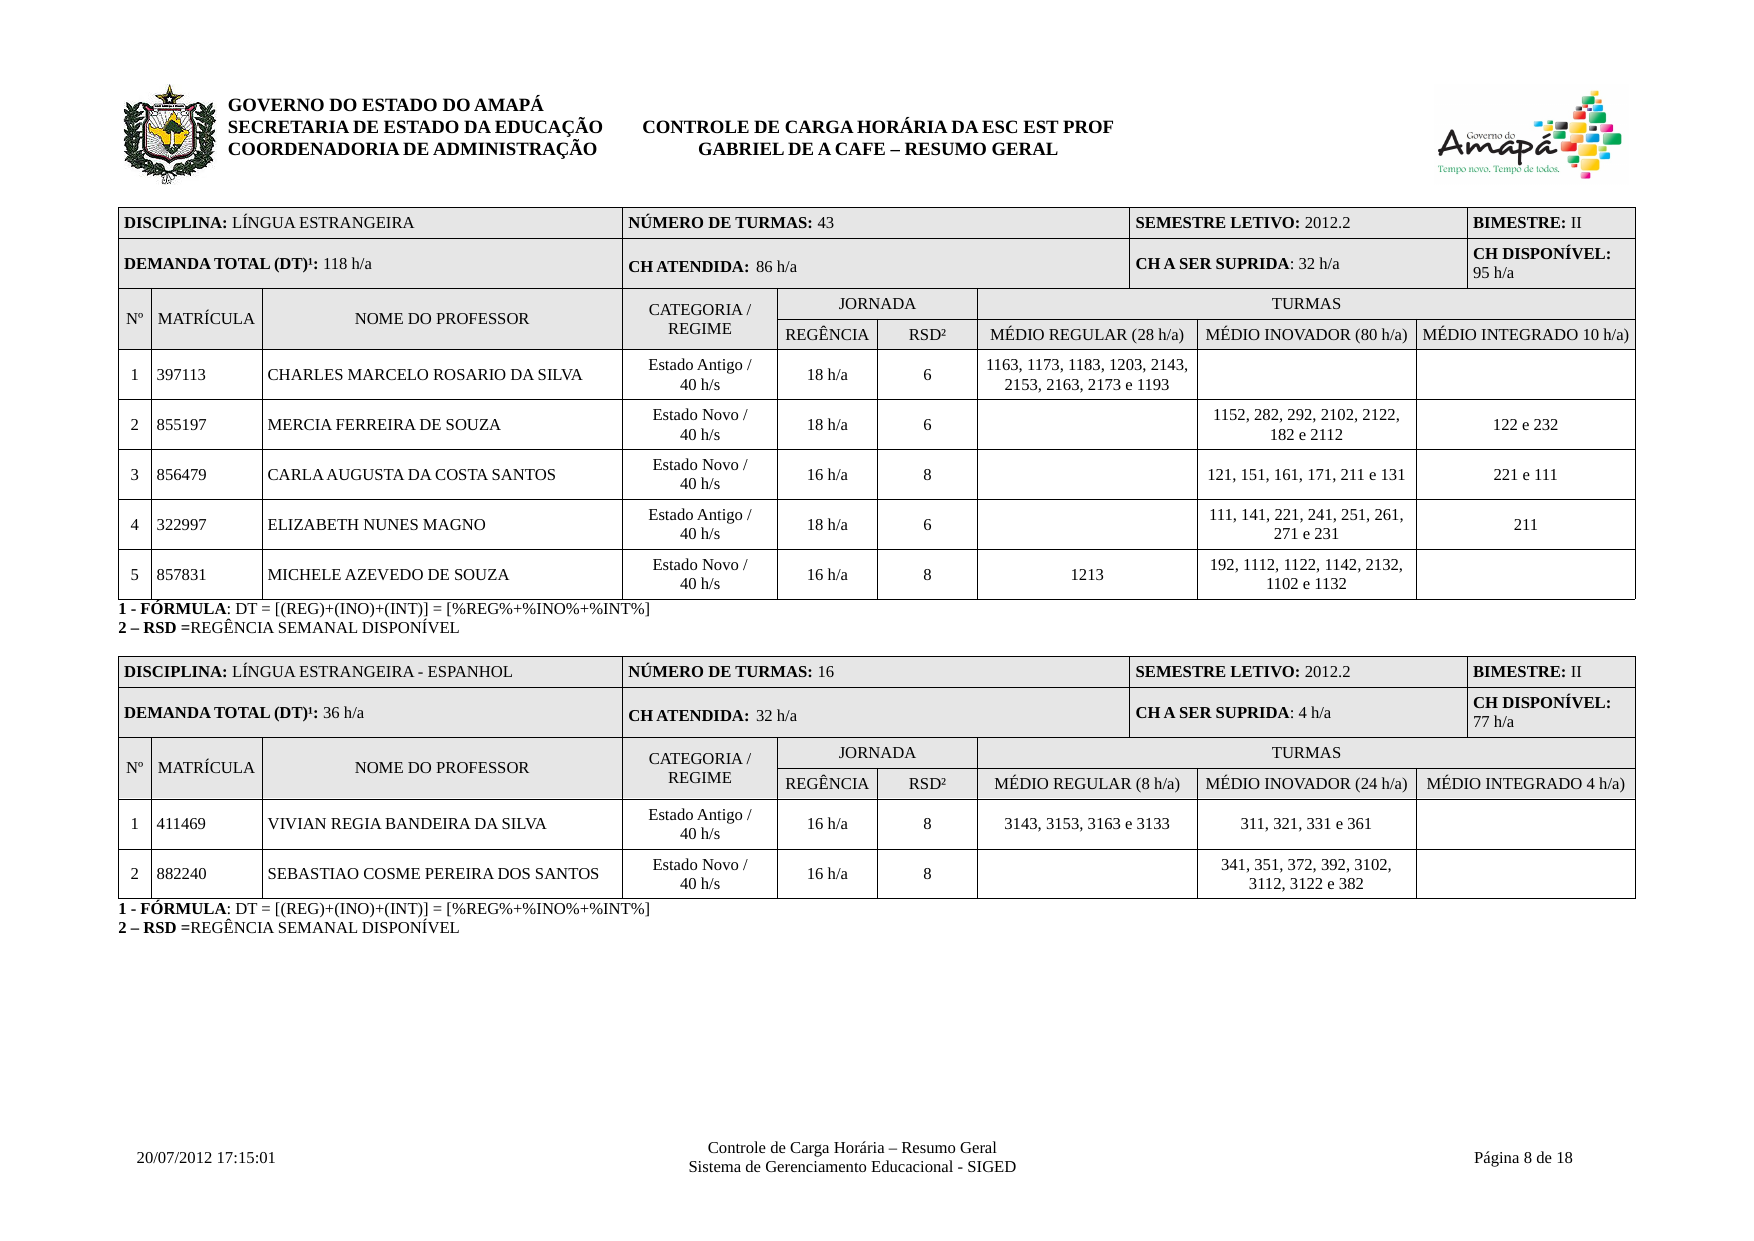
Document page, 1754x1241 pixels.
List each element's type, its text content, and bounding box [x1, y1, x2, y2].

table_cell [978, 850, 1197, 898]
table_cell [1417, 800, 1635, 848]
table_cell 6 [878, 400, 977, 449]
table_cell 2 [119, 850, 151, 898]
table_cell CATEGORIA / REGIME [623, 289, 777, 349]
table_cell Estado Antigo / 40 h/s [623, 350, 777, 399]
table_cell Estado Antigo / 40 h/s [623, 800, 777, 848]
table_cell CHARLES MARCELO ROSARIO DA SILVA [263, 350, 622, 399]
table_cell 111, 141, 221, 241, 251, 261, 271 e 231 [1198, 500, 1416, 549]
table_cell MÉDIO REGULAR (8 h/a) [978, 769, 1197, 798]
table_cell Estado Novo / 40 h/s [623, 550, 777, 599]
table_cell [1417, 850, 1635, 898]
table_cell Estado Antigo / 40 h/s [623, 500, 777, 549]
table_cell VIVIAN REGIA BANDEIRA DA SILVA [263, 800, 622, 848]
table_cell 3143, 3153, 3163 e 3133 [978, 800, 1197, 848]
table_cell 411469 [152, 800, 262, 848]
table_cell Nº [119, 289, 151, 349]
table_cell 18 h/a [778, 350, 877, 399]
table_cell 397113 [152, 350, 262, 399]
table_cell Nº [119, 738, 151, 798]
table_header SEMESTRE LETIVO: 2012.2 [1130, 657, 1467, 687]
table_header BIMESTRE: II [1468, 208, 1635, 238]
table_cell CH A SER SUPRIDA: 4 h/a [1130, 688, 1467, 737]
table_cell 1152, 282, 292, 2102, 2122, 182 e 2112 [1198, 400, 1416, 449]
table_cell JORNADA [778, 738, 977, 768]
table_cell CH DISPONÍVEL: 95 h/a [1468, 239, 1635, 288]
table_cell 211 [1417, 500, 1635, 549]
table_cell CATEGORIA / REGIME [623, 738, 777, 798]
table_cell Estado Novo / 40 h/s [623, 450, 777, 499]
table_cell 857831 [152, 550, 262, 599]
table_cell 8 [878, 450, 977, 499]
table_cell CARLA AUGUSTA DA COSTA SANTOS [263, 450, 622, 499]
table_cell 192, 1112, 1122, 1142, 2132, 1102 e 1132 [1198, 550, 1416, 599]
table_cell 2 [119, 400, 151, 449]
table_cell 1163, 1173, 1183, 1203, 2143, 2153, 2163, 2173 e 1193 [978, 350, 1197, 399]
table_header NÚMERO DE TURMAS: 16 [623, 657, 1129, 687]
table_cell [978, 450, 1197, 499]
text 2 – RSD =REGÊNCIA SEMANAL DISPONÍVEL [118, 918, 1636, 937]
table_cell NOME DO PROFESSOR [263, 289, 622, 349]
table_cell MÉDIO INOVADOR (24 h/a) [1198, 769, 1416, 798]
table_cell JORNADA [778, 289, 977, 319]
table_cell 16 h/a [778, 450, 877, 499]
table_header DISCIPLINA: LÍNGUA ESTRANGEIRA [119, 208, 622, 238]
table_header NÚMERO DE TURMAS: 43 [623, 208, 1129, 238]
table_cell 5 [119, 550, 151, 599]
table_cell [1417, 550, 1635, 599]
table_cell NOME DO PROFESSOR [263, 738, 622, 798]
table_cell [978, 400, 1197, 449]
table_cell 8 [878, 800, 977, 848]
table_cell 4 [119, 500, 151, 549]
picture [1433, 84, 1629, 185]
table_cell MÉDIO INTEGRADO 4 h/a) [1417, 769, 1635, 798]
table_cell [1417, 350, 1635, 399]
table_cell 856479 [152, 450, 262, 499]
table_cell [1198, 350, 1416, 399]
table_cell 1213 [978, 550, 1197, 599]
table_cell 1 [119, 800, 151, 848]
table_cell REGÊNCIA [778, 769, 877, 798]
table_cell 122 e 232 [1417, 400, 1635, 449]
table_cell 16 h/a [778, 800, 877, 848]
table_cell [978, 500, 1197, 549]
table_cell CH A SER SUPRIDA: 32 h/a [1130, 239, 1467, 288]
text 1 - FÓRMULA: DT = [(REG)+(INO)+(INT)] = [%REG%+%INO%+%INT%] [118, 599, 1636, 618]
table_cell CH ATENDIDA: 32 h/a [623, 688, 1129, 737]
table_cell 322997 [152, 500, 262, 549]
table_cell 6 [878, 500, 977, 549]
text 1 - FÓRMULA: DT = [(REG)+(INO)+(INT)] = [%REG%+%INO%+%INT%] [118, 899, 1636, 918]
table_cell Estado Novo / 40 h/s [623, 400, 777, 449]
table_cell MICHELE AZEVEDO DE SOUZA [263, 550, 622, 599]
table_cell 311, 321, 331 e 361 [1198, 800, 1416, 848]
table_cell MÉDIO INTEGRADO 10 h/a) [1417, 320, 1635, 349]
table_header DISCIPLINA: LÍNGUA ESTRANGEIRA - ESPANHOL [119, 657, 622, 687]
table_cell 3 [119, 450, 151, 499]
table_cell DEMANDA TOTAL (DT)¹: 36 h/a [119, 688, 622, 737]
table_cell 221 e 111 [1417, 450, 1635, 499]
table_cell REGÊNCIA [778, 320, 877, 349]
table_header SEMESTRE LETIVO: 2012.2 [1130, 208, 1467, 238]
table_cell MÉDIO REGULAR (28 h/a) [978, 320, 1197, 349]
table_cell MATRÍCULA [152, 738, 262, 798]
table_cell TURMAS [978, 738, 1635, 768]
table_cell 6 [878, 350, 977, 399]
table_cell 8 [878, 850, 977, 898]
table_cell CH ATENDIDA: 86 h/a [623, 239, 1129, 288]
table_cell 8 [878, 550, 977, 599]
table_cell 16 h/a [778, 850, 877, 898]
table_cell 341, 351, 372, 392, 3102, 3112, 3122 e 382 [1198, 850, 1416, 898]
table_cell 855197 [152, 400, 262, 449]
table_header BIMESTRE: II [1468, 657, 1635, 687]
table_cell RSD² [878, 769, 977, 798]
picture [123, 84, 218, 185]
table_cell SEBASTIAO COSME PEREIRA DOS SANTOS [263, 850, 622, 898]
table_cell 121, 151, 161, 171, 211 e 131 [1198, 450, 1416, 499]
table_cell DEMANDA TOTAL (DT)¹: 118 h/a [119, 239, 622, 288]
table_cell ELIZABETH NUNES MAGNO [263, 500, 622, 549]
table_cell MÉDIO INOVADOR (80 h/a) [1198, 320, 1416, 349]
table_cell 882240 [152, 850, 262, 898]
table_cell MATRÍCULA [152, 289, 262, 349]
text 2 – RSD =REGÊNCIA SEMANAL DISPONÍVEL [118, 618, 1636, 637]
table_cell Estado Novo / 40 h/s [623, 850, 777, 898]
table_cell CH DISPONÍVEL: 77 h/a [1468, 688, 1635, 737]
table_cell MERCIA FERREIRA DE SOUZA [263, 400, 622, 449]
table_cell 18 h/a [778, 500, 877, 549]
table_cell TURMAS [978, 289, 1635, 319]
table_cell 16 h/a [778, 550, 877, 599]
table_cell RSD² [878, 320, 977, 349]
table_cell 18 h/a [778, 400, 877, 449]
table_cell 1 [119, 350, 151, 399]
